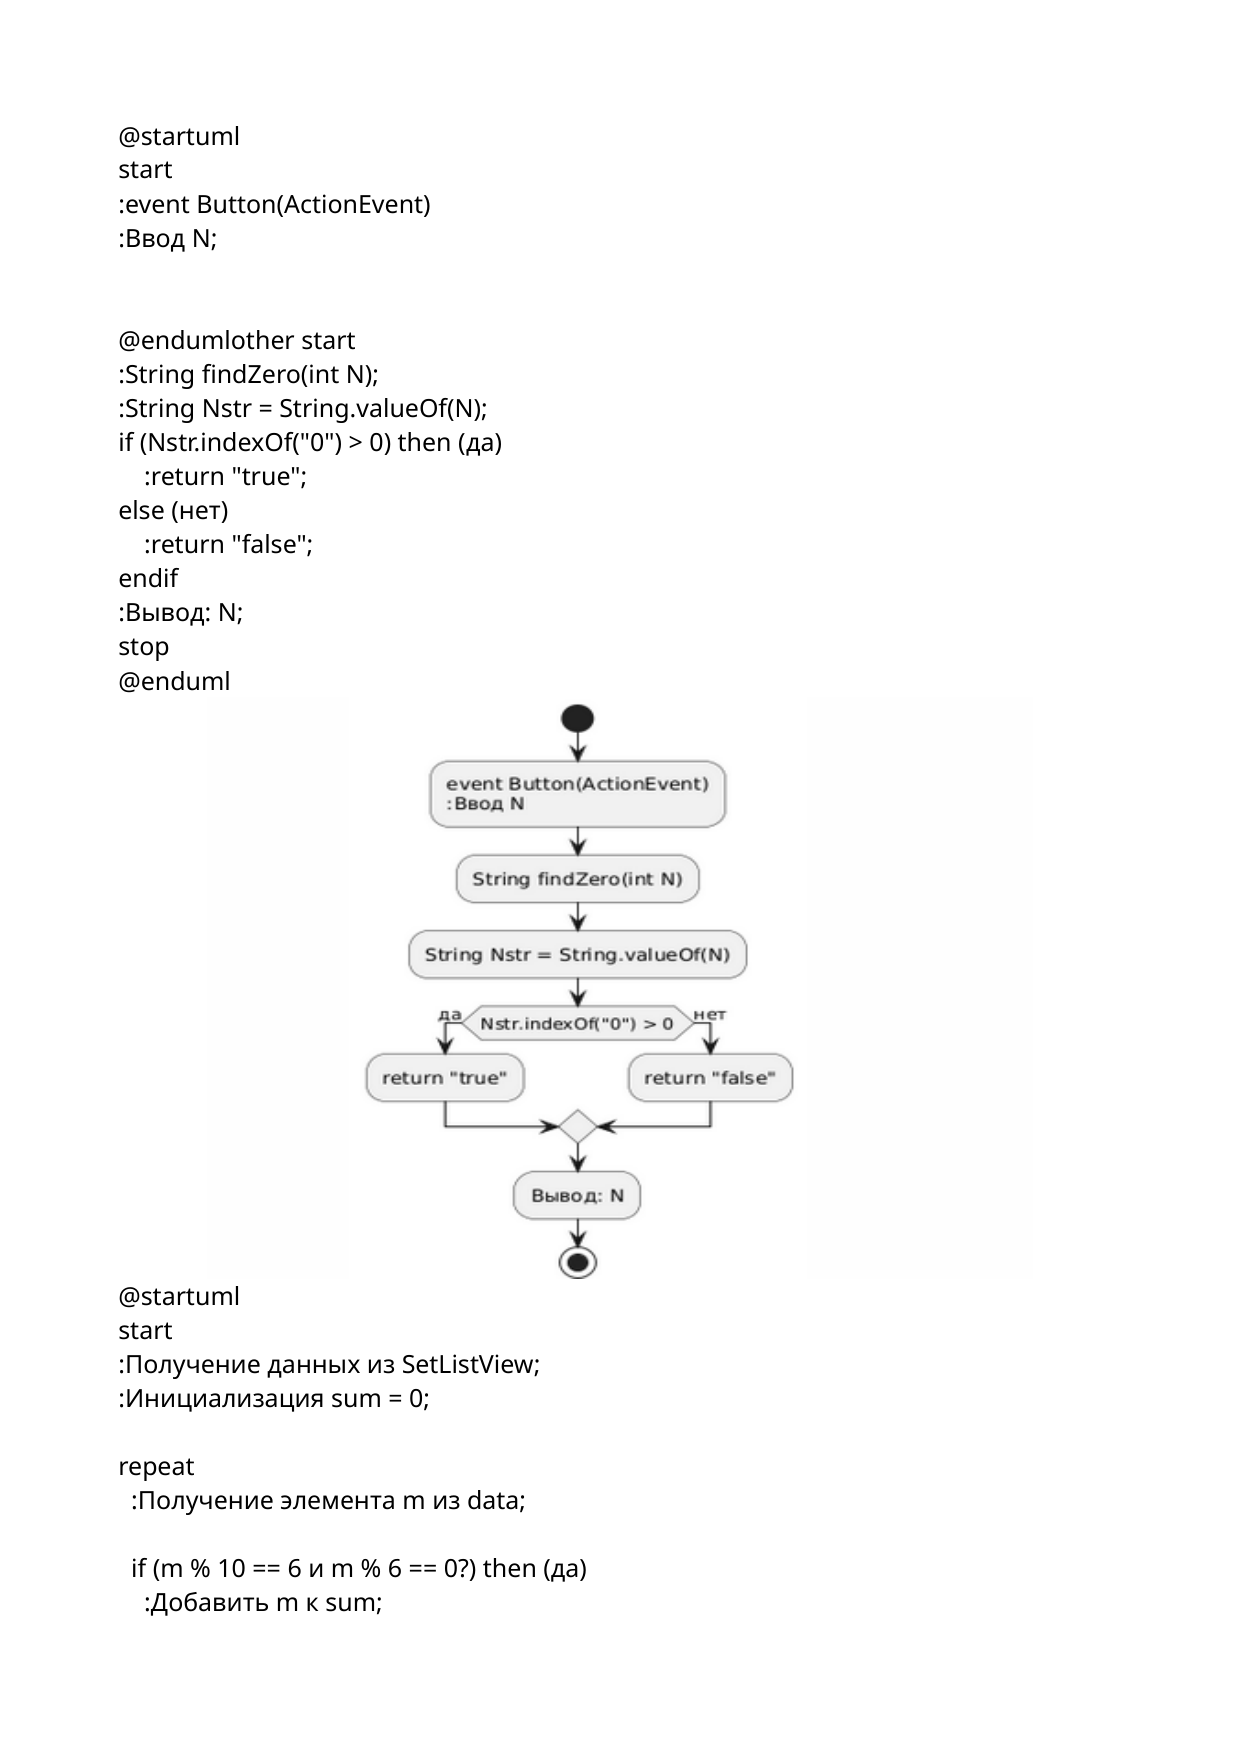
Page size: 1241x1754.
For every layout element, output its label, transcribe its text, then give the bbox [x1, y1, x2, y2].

text if (Nstr.indexOf("0") > 0) then (да) [118, 425, 1122, 459]
text :String findZero(int N); [118, 357, 1122, 391]
text @startuml [118, 118, 1122, 152]
text @enduml [118, 663, 1122, 697]
text repeat [118, 1449, 1122, 1483]
text :event Button(ActionEvent) [118, 186, 1122, 220]
text start [118, 1312, 1122, 1346]
text :Вывод: N; [118, 595, 1122, 629]
text :Получение данных из SetListView; [118, 1346, 1122, 1381]
text :return "false"; [118, 527, 1122, 561]
text @endumlother start [118, 322, 1122, 357]
text stop [118, 629, 1122, 663]
text :Инициализация sum = 0; [118, 1381, 1122, 1414]
text start [118, 152, 1122, 186]
text :Добавить m к sum; [118, 1585, 1122, 1619]
text :Ввод N; [118, 220, 1122, 254]
text :String Nstr = String.valueOf(N); [118, 391, 1122, 425]
text :return "true"; [118, 459, 1122, 493]
text else (нет) [118, 493, 1122, 527]
text :Получение элемента m из data; [118, 1483, 1122, 1517]
text if (m % 10 == 6 и m % 6 == 0?) then (да) [118, 1551, 1122, 1585]
text @startuml [118, 697, 1122, 1312]
text endif [118, 561, 1122, 595]
